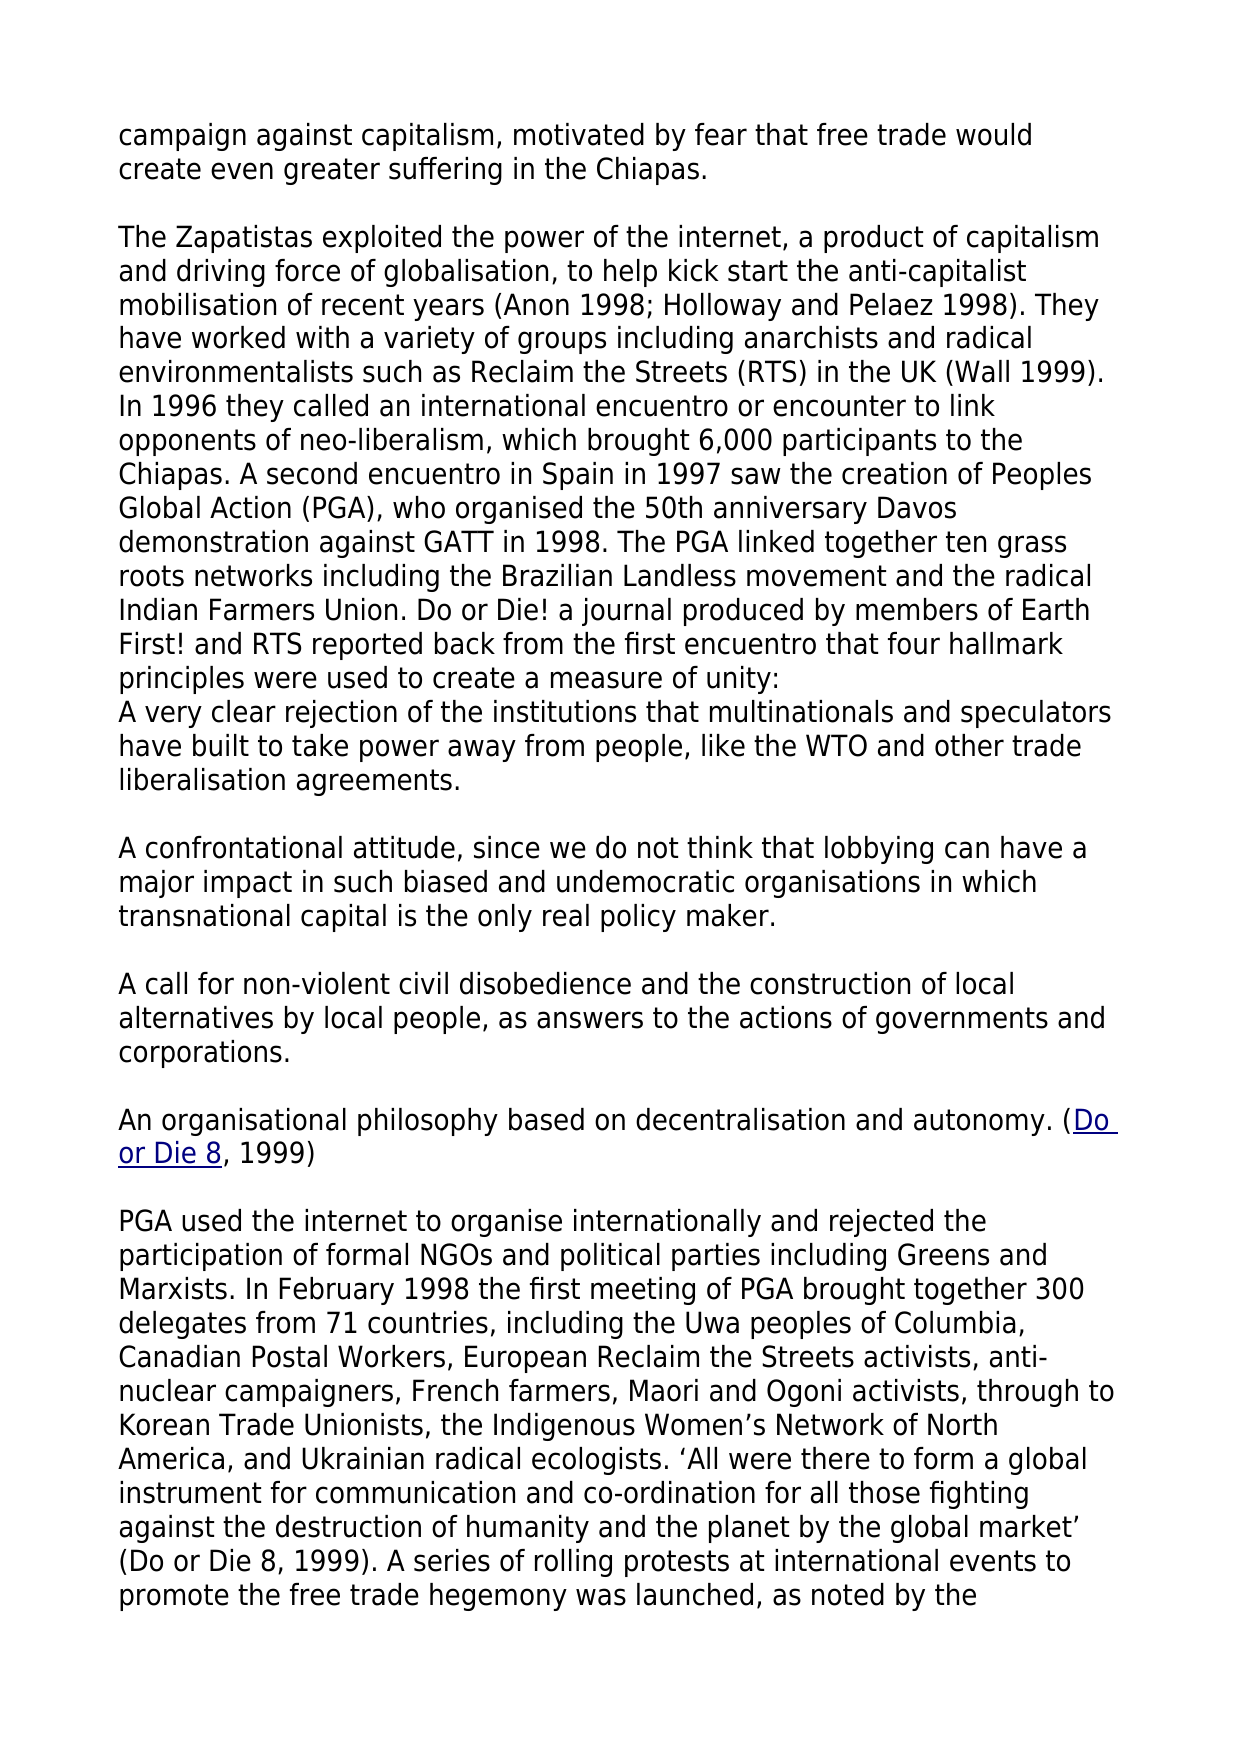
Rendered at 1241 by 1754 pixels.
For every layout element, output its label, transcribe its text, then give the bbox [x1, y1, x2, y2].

text The Zapatistas exploited the power of the internet, a product of capitalism and driving force of globalisation, to help kick start the anti-capitalist mobilisation of recent years (Anon 1998; Holloway and Pelaez 1998). They have worked with a variety of groups including anarchists and radical environmentalists such as Reclaim the Streets (RTS) in the UK (Wall 1999). In 1996 they called an international encuentro or encounter to link opponents of neo-liberalism, which brought 6,000 participants to the Chiapas. A second encuentro in Spain in 1997 saw the creation of Peoples Global Action (PGA), who organised the 50th anniversary Davos demonstration against GATT in 1998. The PGA linked together ten grass roots networks including the Brazilian Landless movement and the radical Indian Farmers Union. Do or Die! a journal produced by members of Earth First! and RTS reported back from the first encuentro that four hallmark principles were used to create a measure of unity: A very clear rejection of the institutions that multinationals and speculators have built to take power away from people, like the WTO and other trade liberalisation agreements. A confrontational attitude, since we do not think that lobbying can have a major impact in such biased and undemocratic organisations in which transnational capital is the only real policy maker. A call for non-violent civil disobedience and the construction of local alternatives by local people, as answers to the actions of governments and corporations. An organisational philosophy based on decentralisation and autonomy. (Do or Die 8, 1999) [118, 220, 1122, 1205]
text PGA used the internet to organise internationally and rejected the participation of formal NGOs and political parties including Greens and Marxists. In February 1998 the first meeting of PGA brought together 300 delegates from 71 countries, including the Uwa peoples of Columbia, Canadian Postal Workers, European Reclaim the Streets activists, anti-nuclear campaigners, French farmers, Maori and Ogoni activists, through to Korean Trade Unionists, the Indigenous Women’s Network of North America, and Ukrainian radical ecologists. ‘All were there to form a global instrument for communication and co-ordination for all those fighting against the destruction of humanity and the planet by the global market’ (Do or Die 8, 1999). A series of rolling protests at international events to promote the free trade hegemony was launched, as noted by the [118, 1205, 1122, 1612]
text campaign against capitalism, motivated by fear that free trade would create even greater suffering in the Chiapas. [118, 118, 1122, 220]
